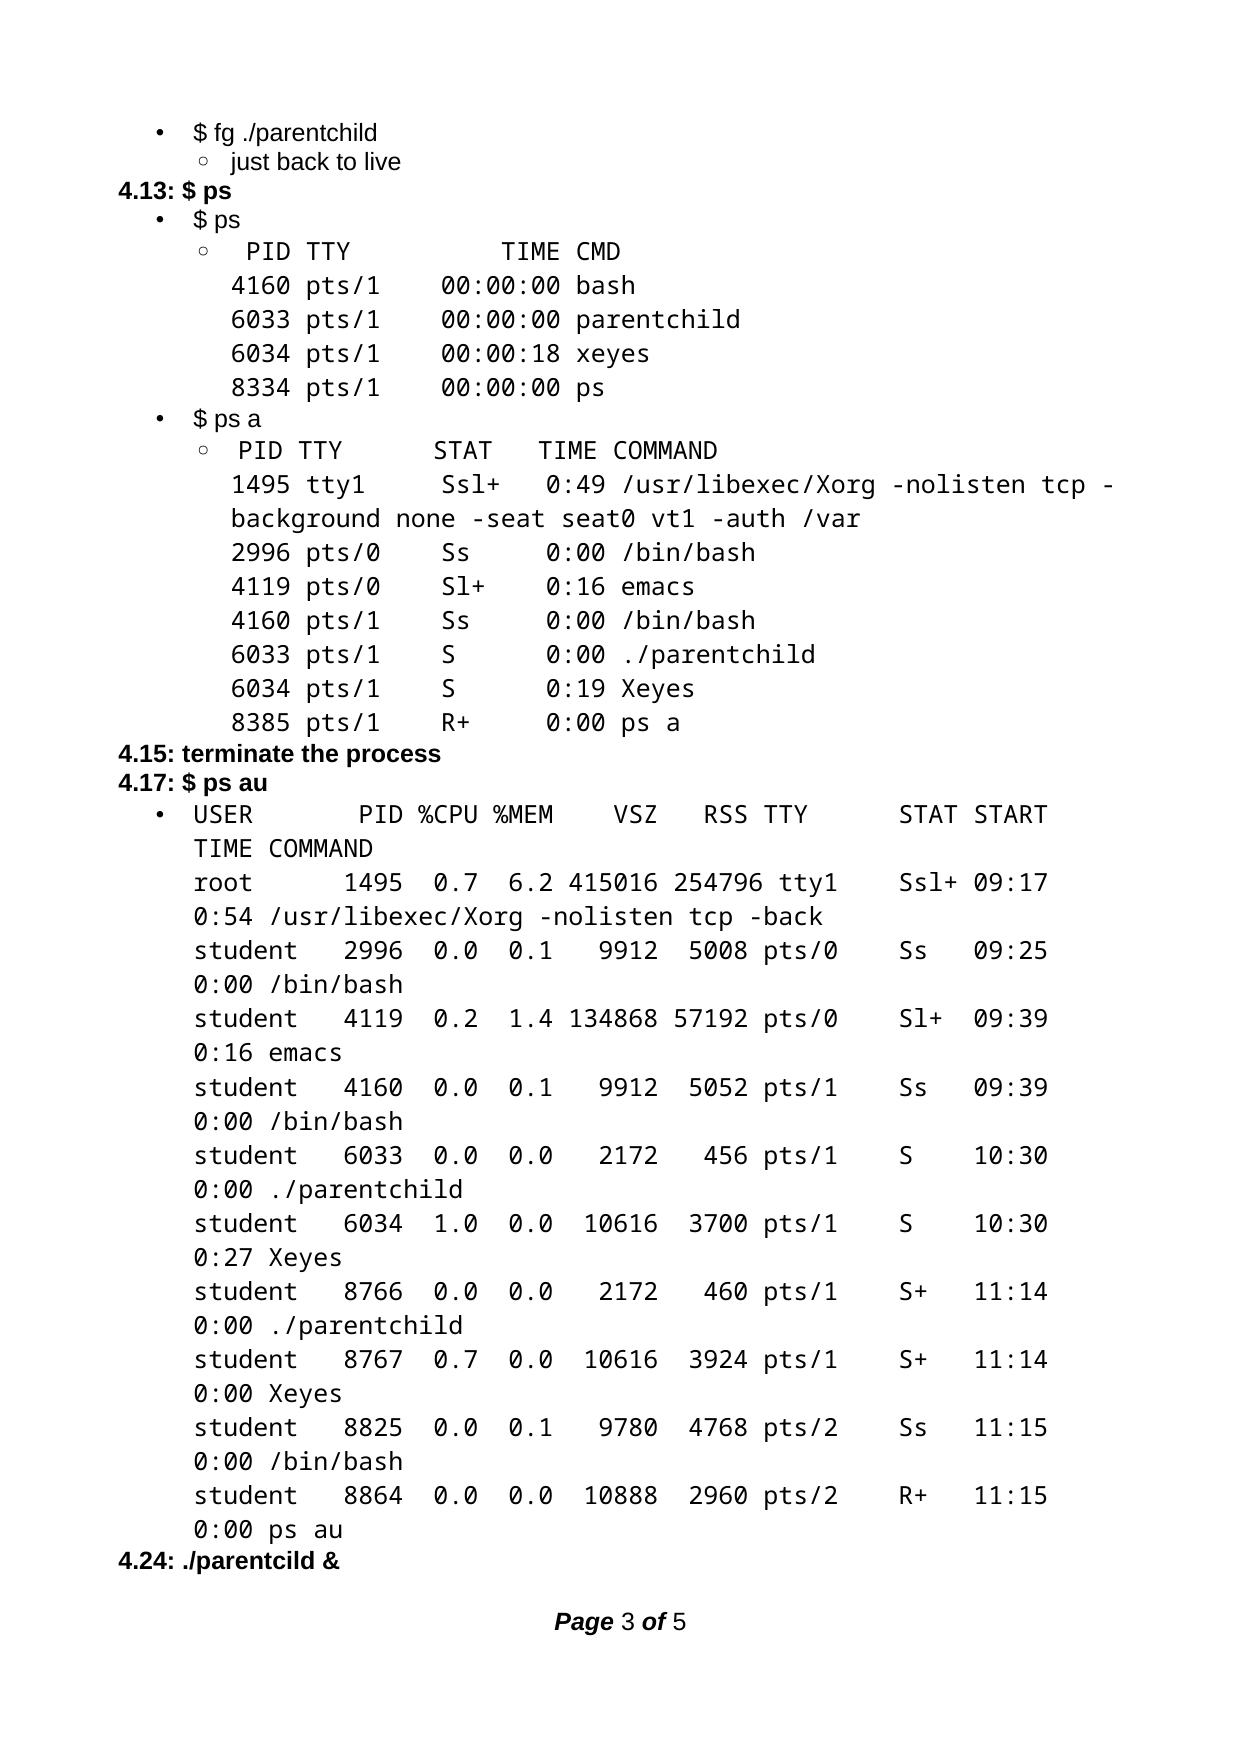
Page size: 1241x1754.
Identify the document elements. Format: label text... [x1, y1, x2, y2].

list PID TTY STAT TIME COMMAND 1495 tty1 Ssl+ 0:49 /usr/libexec/Xorg -nolisten tcp -background none -seat seat0 vt1 -auth /var 2996 pts/0 Ss 0:00 /bin/bash 4119 pts/0 Sl+ 0:16 emacs 4160 pts/1 Ss 0:00 /bin/bash 6033 pts/1 S 0:00 ./parentchild 6034 pts/1 S 0:19 Xeyes 8385 pts/1 R+ 0:00 ps a [193, 433, 1122, 739]
text 4.13: $ ps [118, 176, 1122, 204]
list USER PID %CPU %MEM VSZ RSS TTY STAT START TIME COMMAND root 1495 0.7 6.2 415016 254796 tty1 Ssl+ 09:17 0:54 /usr/libexec/Xorg -nolisten tcp -back student 2996 0.0 0.1 9912 5008 pts/0 Ss 09:25 0:00 /bin/bash student 4119 0.2 1.4 134868 57192 pts/0 Sl+ 09:39 0:16 emacs student 4160 0.0 0.1 9912 5052 pts/1 Ss 09:39 0:00 /bin/bash student 6033 0.0 0.0 2172 456 pts/1 S 10:30 0:00 ./parentchild student 6034 1.0 0.0 10616 3700 pts/1 S 10:30 0:27 Xeyes student 8766 0.0 0.0 2172 460 pts/1 S+ 11:14 0:00 ./parentchild student 8767 0.7 0.0 10616 3924 pts/1 S+ 11:14 0:00 Xeyes student 8825 0.0 0.1 9780 4768 pts/2 Ss 11:15 0:00 /bin/bash student 8864 0.0 0.0 10888 2960 pts/2 R+ 11:15 0:00 ps au [156, 797, 1122, 1546]
list $ ps [156, 204, 1122, 233]
list just back to live [193, 147, 1122, 176]
list $ fg ./parentchild [156, 118, 1122, 147]
list $ ps a [156, 404, 1122, 433]
list PID TTY TIME CMD 4160 pts/1 00:00:00 bash 6033 pts/1 00:00:00 parentchild 6034 pts/1 00:00:18 xeyes 8334 pts/1 00:00:00 ps [193, 233, 1122, 404]
text 4.15: terminate the process [118, 739, 1122, 768]
text 4.24: ./parentcild & [118, 1546, 1122, 1575]
text 4.17: $ ps au [118, 768, 1122, 797]
